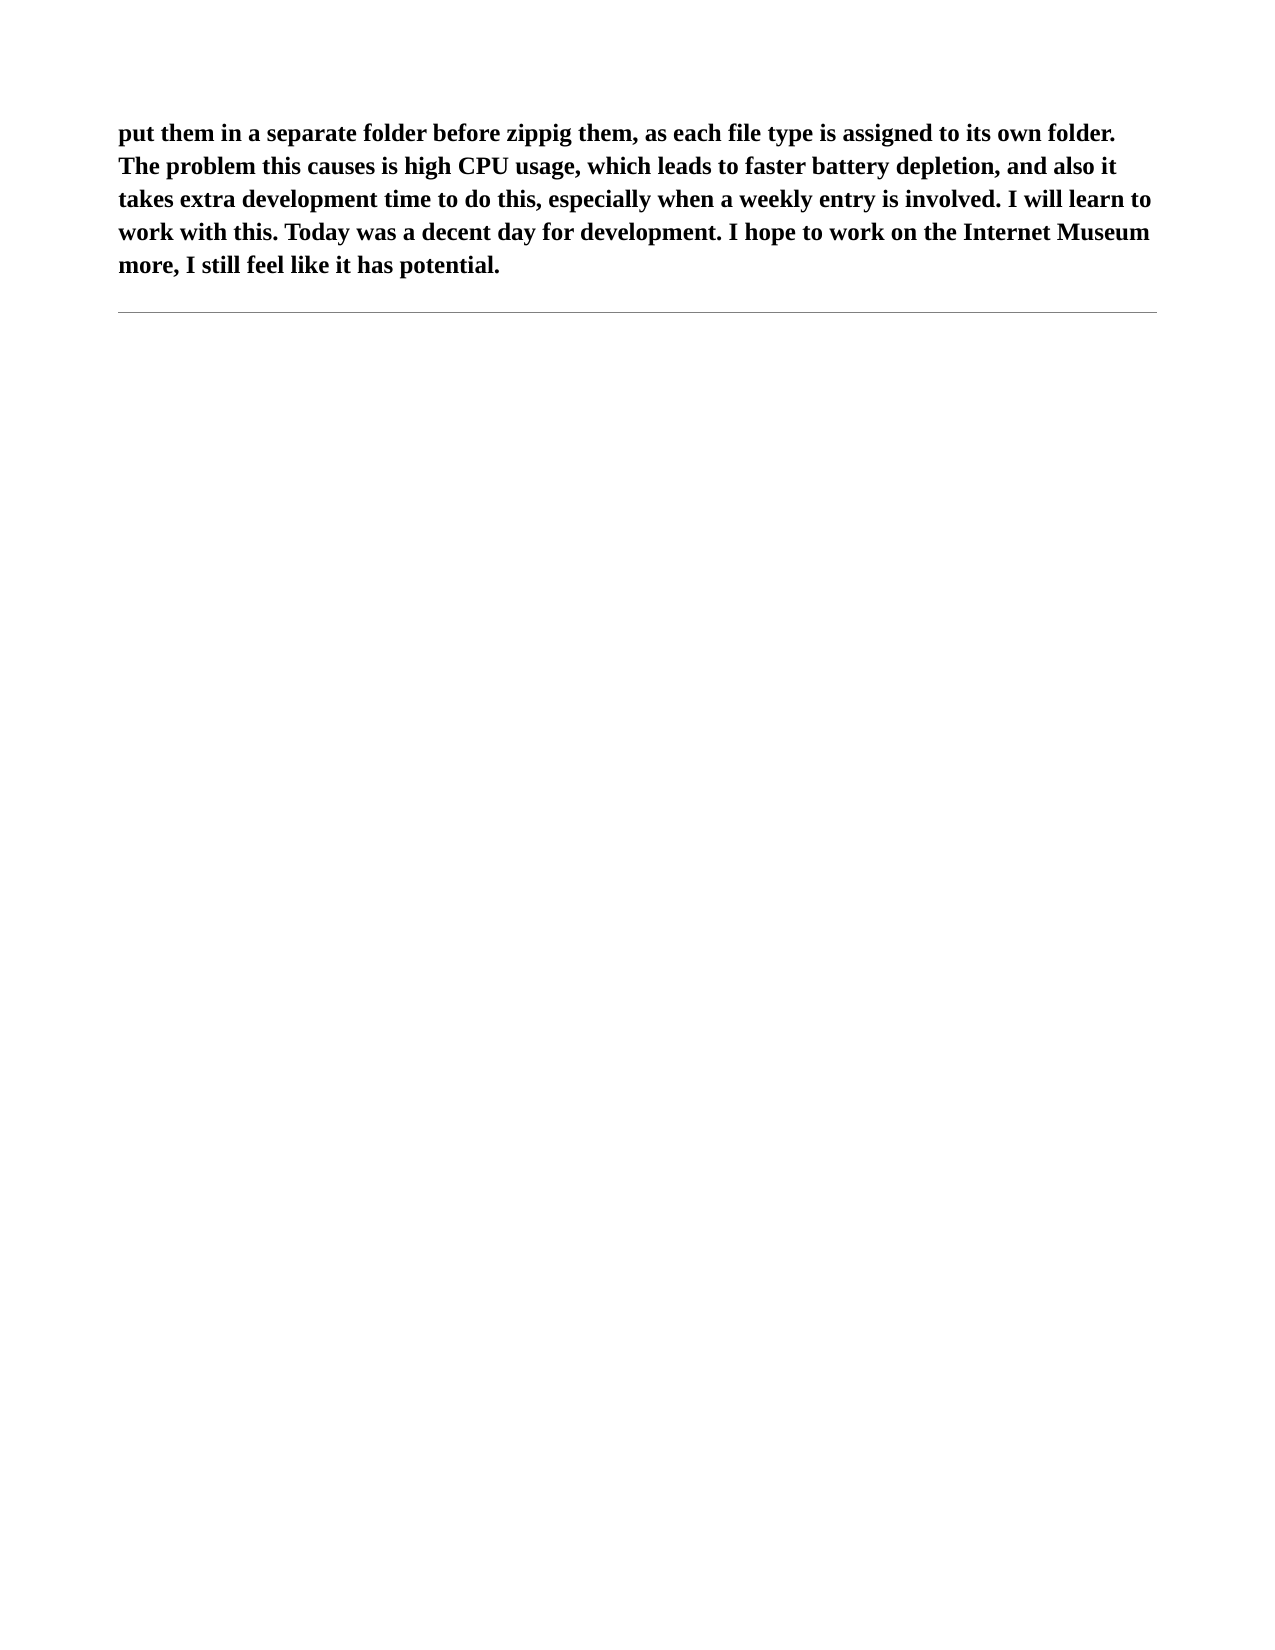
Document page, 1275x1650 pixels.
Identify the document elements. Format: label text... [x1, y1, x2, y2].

text put them in a separate folder before zippig them, as each file type is assigned to its own folder. The problem this causes is high CPU usage, which leads to faster battery depletion, and also it takes extra development time to do this, especially when a weekly entry is involved. I will learn to work with this. Today was a decent day for development. I hope to work on the Internet Museum more, I still feel like it has potential. [118, 118, 1157, 279]
